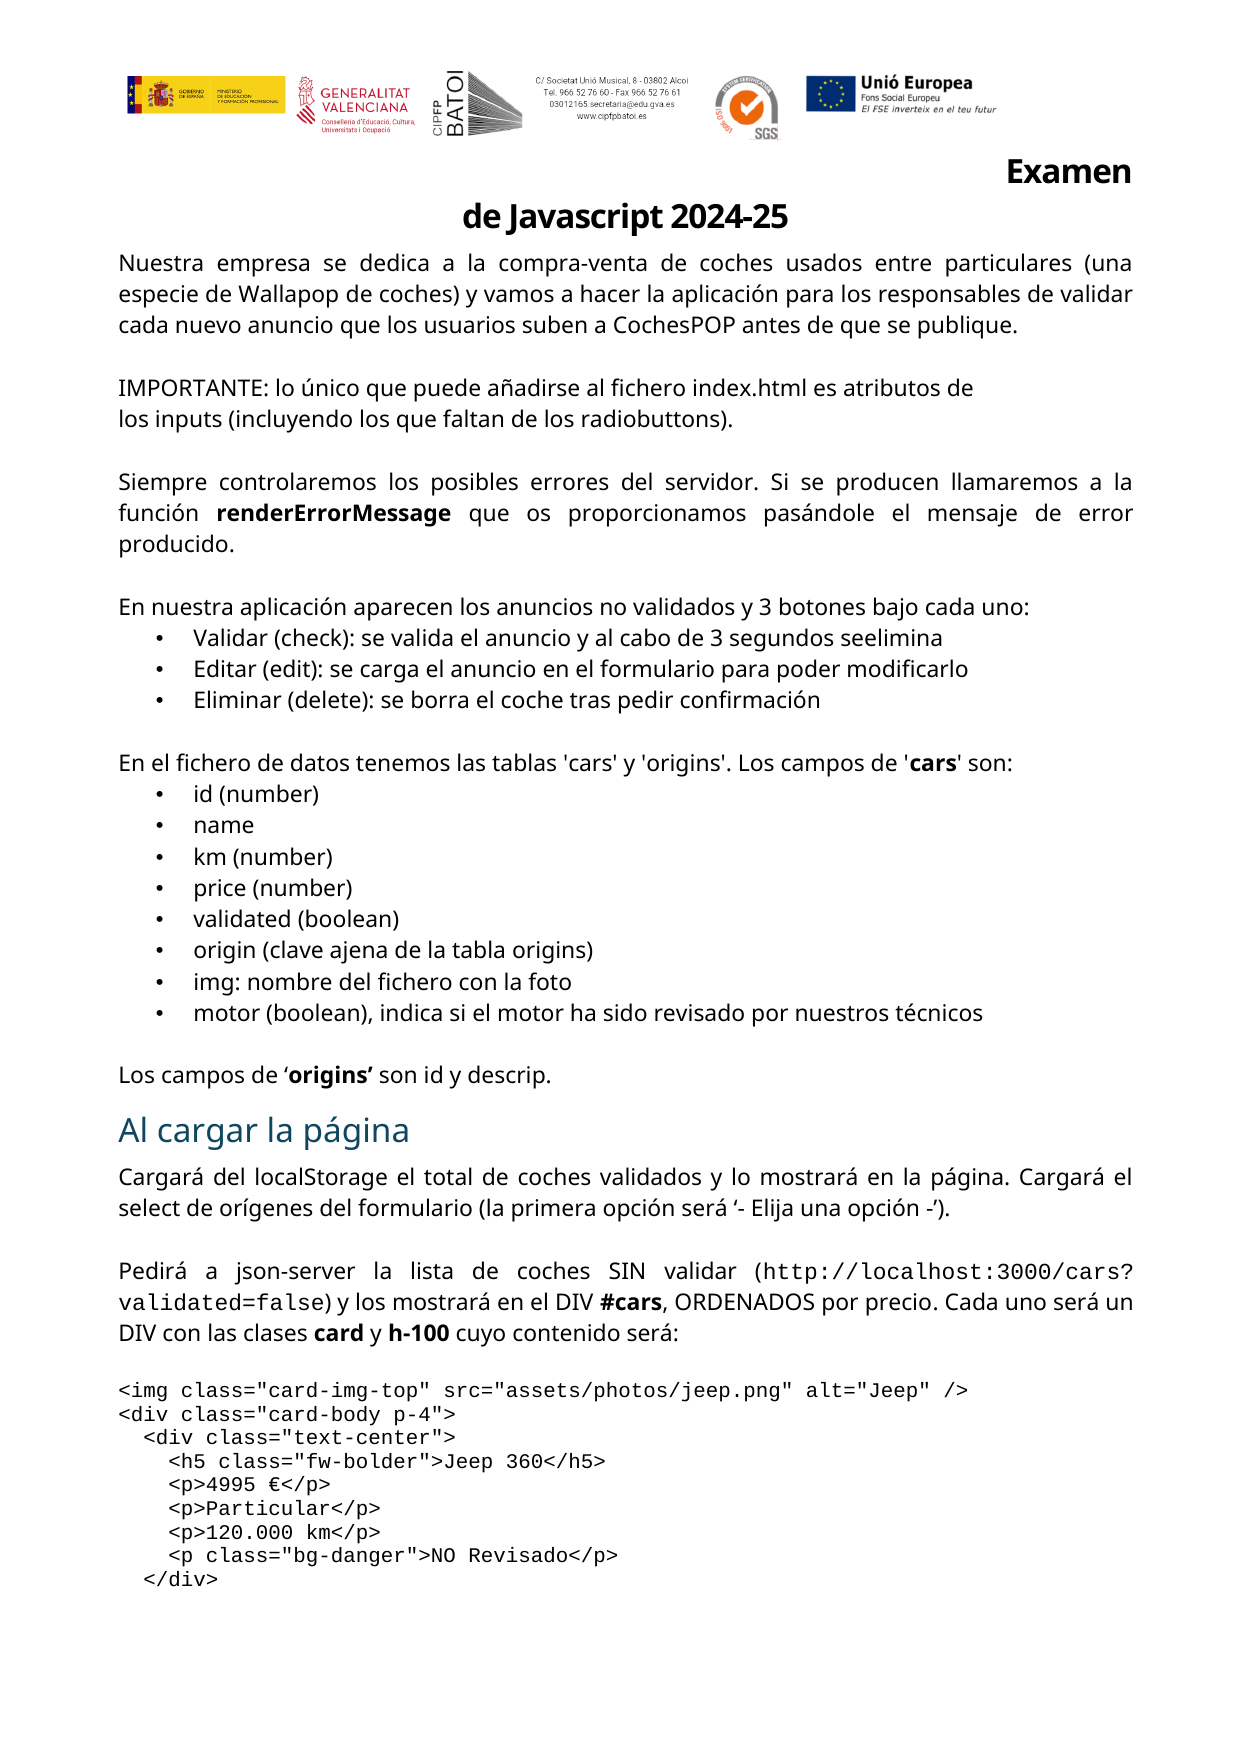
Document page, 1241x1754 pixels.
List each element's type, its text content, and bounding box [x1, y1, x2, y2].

text Nuestra empresa se dedica a la compra-venta de coches usados entre particulares (una especie de Wallapop de coches) y vamos a hacer la aplicación para los responsables de validar cada nuevo anuncio que los usuarios suben a CochesPOP antes de que se publique. [118, 247, 1134, 341]
text <p>Particular</p> [118, 1498, 1134, 1522]
picture [118, 63, 1004, 148]
text En el fichero de datos tenemos las tablas 'cars' y 'origins'. Los campos de 'cars' son: [118, 747, 1134, 778]
list id (number) [156, 778, 1134, 809]
list img: nombre del fichero con la foto [156, 966, 1134, 997]
list km (number) [156, 841, 1134, 872]
text Los campos de ‘origins’ son id y descrip. [118, 1059, 1134, 1091]
title Examen de Javascript 2024-25 [118, 148, 1134, 238]
list validated (boolean) [156, 903, 1134, 934]
list motor (boolean), indica si el motor ha sido revisado por nuestros técnicos [156, 997, 1134, 1028]
text <p>120.000 km</p> [118, 1522, 1134, 1545]
list name [156, 809, 1134, 841]
text Siempre controlaremos los posibles errores del servidor. Si se producen llamaremos a la función renderErrorMessage que os proporcionamos pasándole el mensaje de error producido. [118, 466, 1134, 559]
text Pedirá a json-server la lista de coches SIN validar (http://localhost:3000/cars?validated=false) y los mostrará en el DIV #cars, ORDENADOS por precio. Cada uno será un DIV con las clases card y h-100 cuyo contenido será: [118, 1255, 1134, 1349]
text <img class="card-img-top" src="assets/photos/jeep.png" alt="Jeep" /> [118, 1380, 1134, 1403]
text IMPORTANTE: lo único que puede añadirse al fichero index.html es atributos de [118, 372, 1134, 403]
list Editar (edit): se carga el anuncio en el formulario para poder modificarlo [156, 653, 1134, 684]
text los inputs (incluyendo los que faltan de los radiobuttons). [118, 403, 1134, 434]
list price (number) [156, 872, 1134, 903]
text <div class="text-center"> [118, 1427, 1134, 1451]
text <div class="card-body p-4"> [118, 1403, 1134, 1427]
text </div> [118, 1569, 1134, 1593]
list origin (clave ajena de la tabla origins) [156, 934, 1134, 966]
subtitle Al cargar la página [118, 1107, 1134, 1153]
text <h5 class="fw-bolder">Jeep 360</h5> [118, 1451, 1134, 1474]
text <p>4995 €</p> [118, 1474, 1134, 1498]
list Validar (check): se valida el anuncio y al cabo de 3 segundos seelimina [156, 622, 1134, 653]
text En nuestra aplicación aparecen los anuncios no validados y 3 botones bajo cada uno: [118, 591, 1134, 622]
text Cargará del localStorage el total de coches validados y lo mostrará en la página. Cargará el select de orígenes del formulario (la primera opción será ‘- Elija una opción -’). [118, 1161, 1134, 1223]
list Eliminar (delete): se borra el coche tras pedir confirmación [156, 684, 1134, 716]
text <p class="bg-danger">NO Revisado</p> [118, 1545, 1134, 1569]
